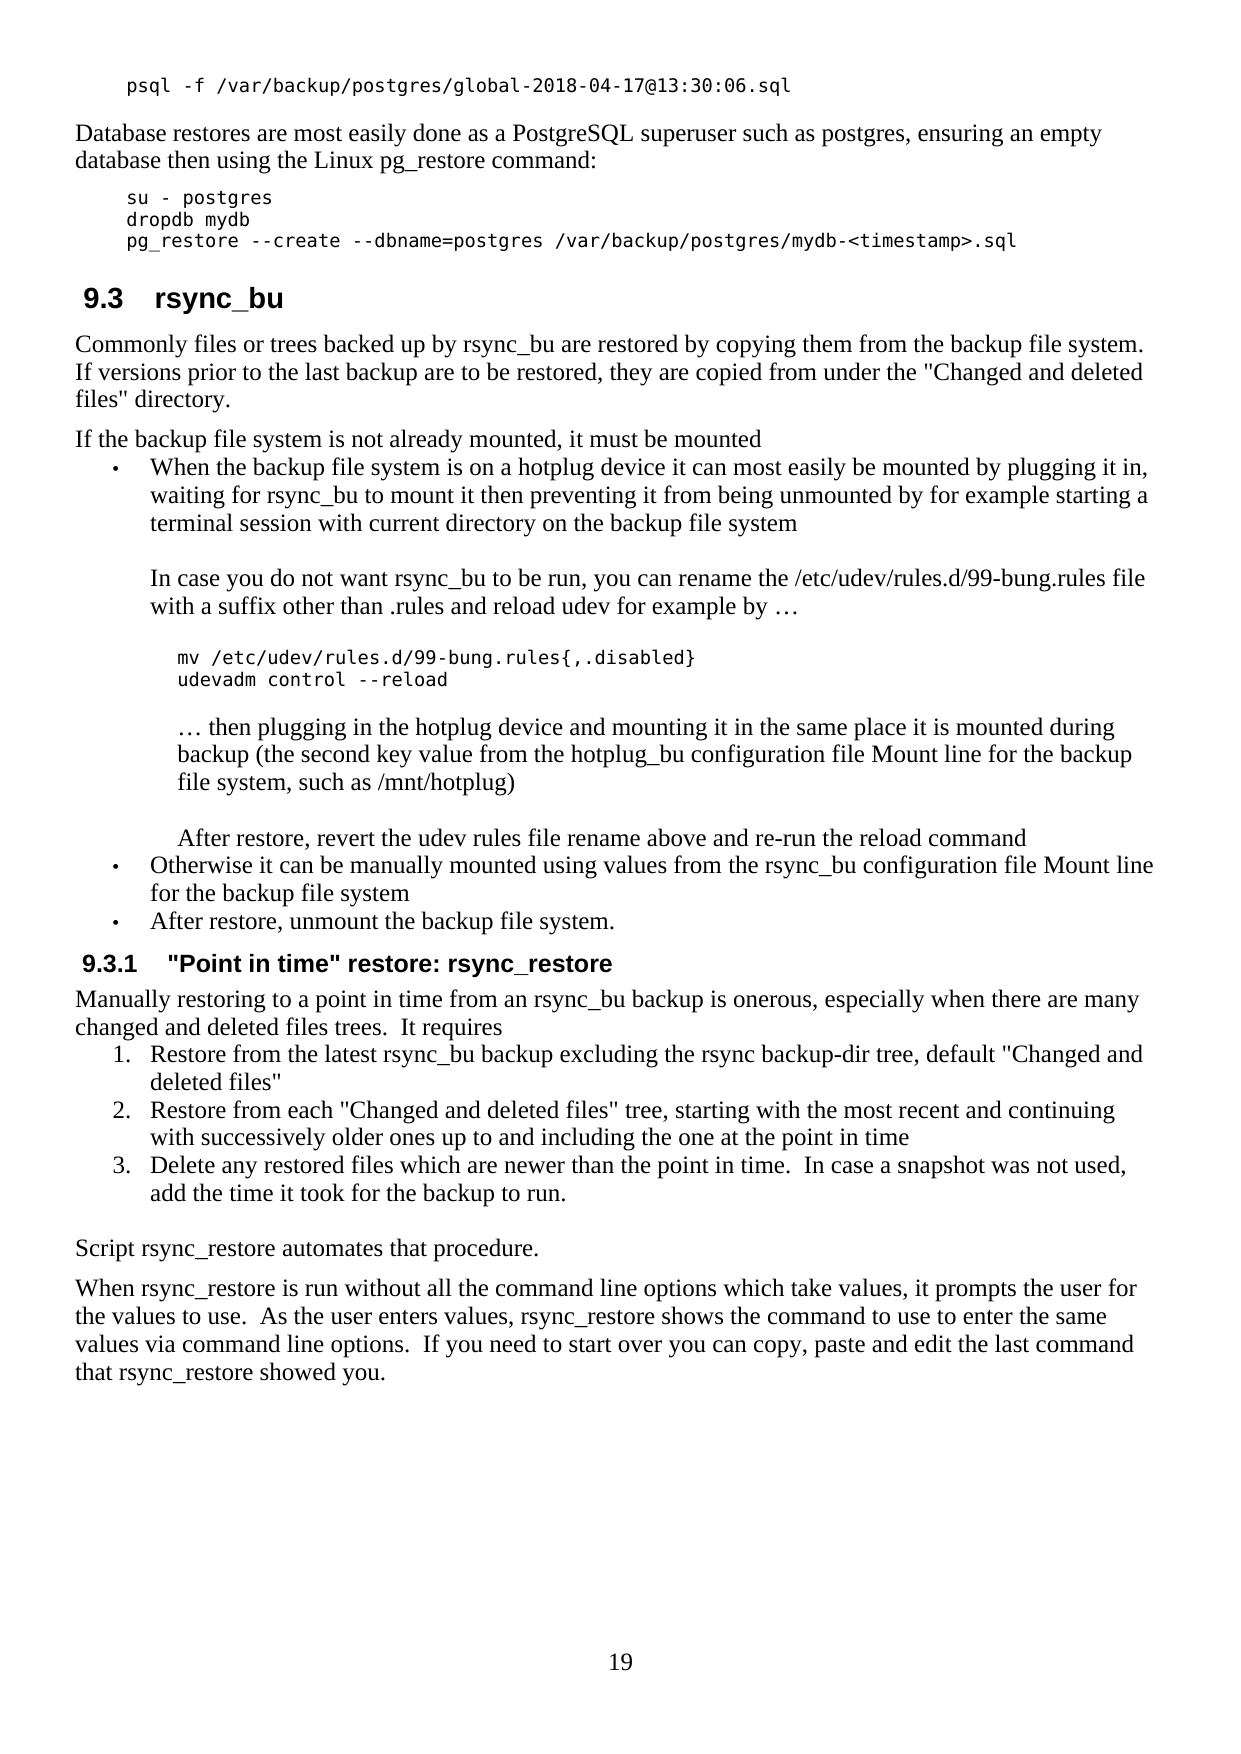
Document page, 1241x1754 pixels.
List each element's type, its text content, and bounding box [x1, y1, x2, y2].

list When the backup file system is on a hotplug device it can most easily be mounted by plugging it in, waiting for rsync_bu to mount it then preventing it from being unmounted by for example starting a terminal session with current directory on the backup file system In case you do not want rsync_bu to be run, you can rename the /etc/udev/rules.d/99-bung.rules file with a suffix other than .rules and reload udev for example by … [112, 453, 1166, 619]
text Commonly files or trees backed up by rsync_bu are restored by copying them from the backup file system. If versions prior to the last backup are to be restored, they are copied from under the "Changed and deleted files" directory. [75, 330, 1166, 413]
text psql -f /var/backup/postgres/global-2018-04-17@13:30:06.sql [126, 75, 1166, 97]
list After restore, unmount the backup file system. [112, 907, 1166, 934]
subtitle rsync_bu [75, 282, 1166, 315]
list Restore from the latest rsync_bu backup excluding the rsync backup-dir tree, default "Changed and deleted files" [112, 1040, 1166, 1096]
text su - postgres [126, 187, 1166, 208]
text If the backup file system is not already mounted, it must be mounted [75, 426, 1166, 453]
text udevadm control --reload [177, 669, 1166, 691]
text … then plugging in the hotplug device and mounting it in the same place it is mounted during backup (the second key value from the hotplug_bu configuration file Mount line for the backup file system, such as /mnt/hotplug) [177, 713, 1166, 796]
text pg_restore --create --dbname=postgres /var/backup/postgres/mydb-<timestamp>.sql [126, 230, 1166, 252]
text After restore, revert the udev rules file rename above and re-run the reload command [177, 824, 1166, 851]
text mv /etc/udev/rules.d/99-bung.rules{,.disabled} [177, 647, 1166, 669]
list Restore from each "Changed and deleted files" tree, starting with the most recent and continuing with successively older ones up to and including the one at the point in time [112, 1096, 1166, 1151]
text dropdb mydb [126, 208, 1166, 230]
list Delete any restored files which are newer than the point in time. In case a snapshot was not used, add the time it took for the backup to run. [112, 1151, 1166, 1207]
list Otherwise it can be manually mounted using values from the rsync_bu configuration file Mount line for the backup file system [112, 851, 1166, 907]
subtitle "Point in time" restore: rsync_restore [75, 949, 1166, 977]
text Database restores are most easily done as a PostgreSQL superuser such as postgres, ensuring an empty database then using the Linux pg_restore command: [75, 119, 1166, 174]
text When rsync_restore is run without all the command line options which take values, it prompts the user for the values to use. As the user enters values, rsync_restore shows the command to use to enter the same values via command line options. If you need to start over you can copy, paste and edit the last command that rsync_restore showed you. [75, 1274, 1166, 1385]
text Script rsync_restore automates that procedure. [75, 1234, 1166, 1262]
text Manually restoring to a point in time from an rsync_bu backup is onerous, especially when there are many changed and deleted files trees. It requires [75, 985, 1166, 1040]
